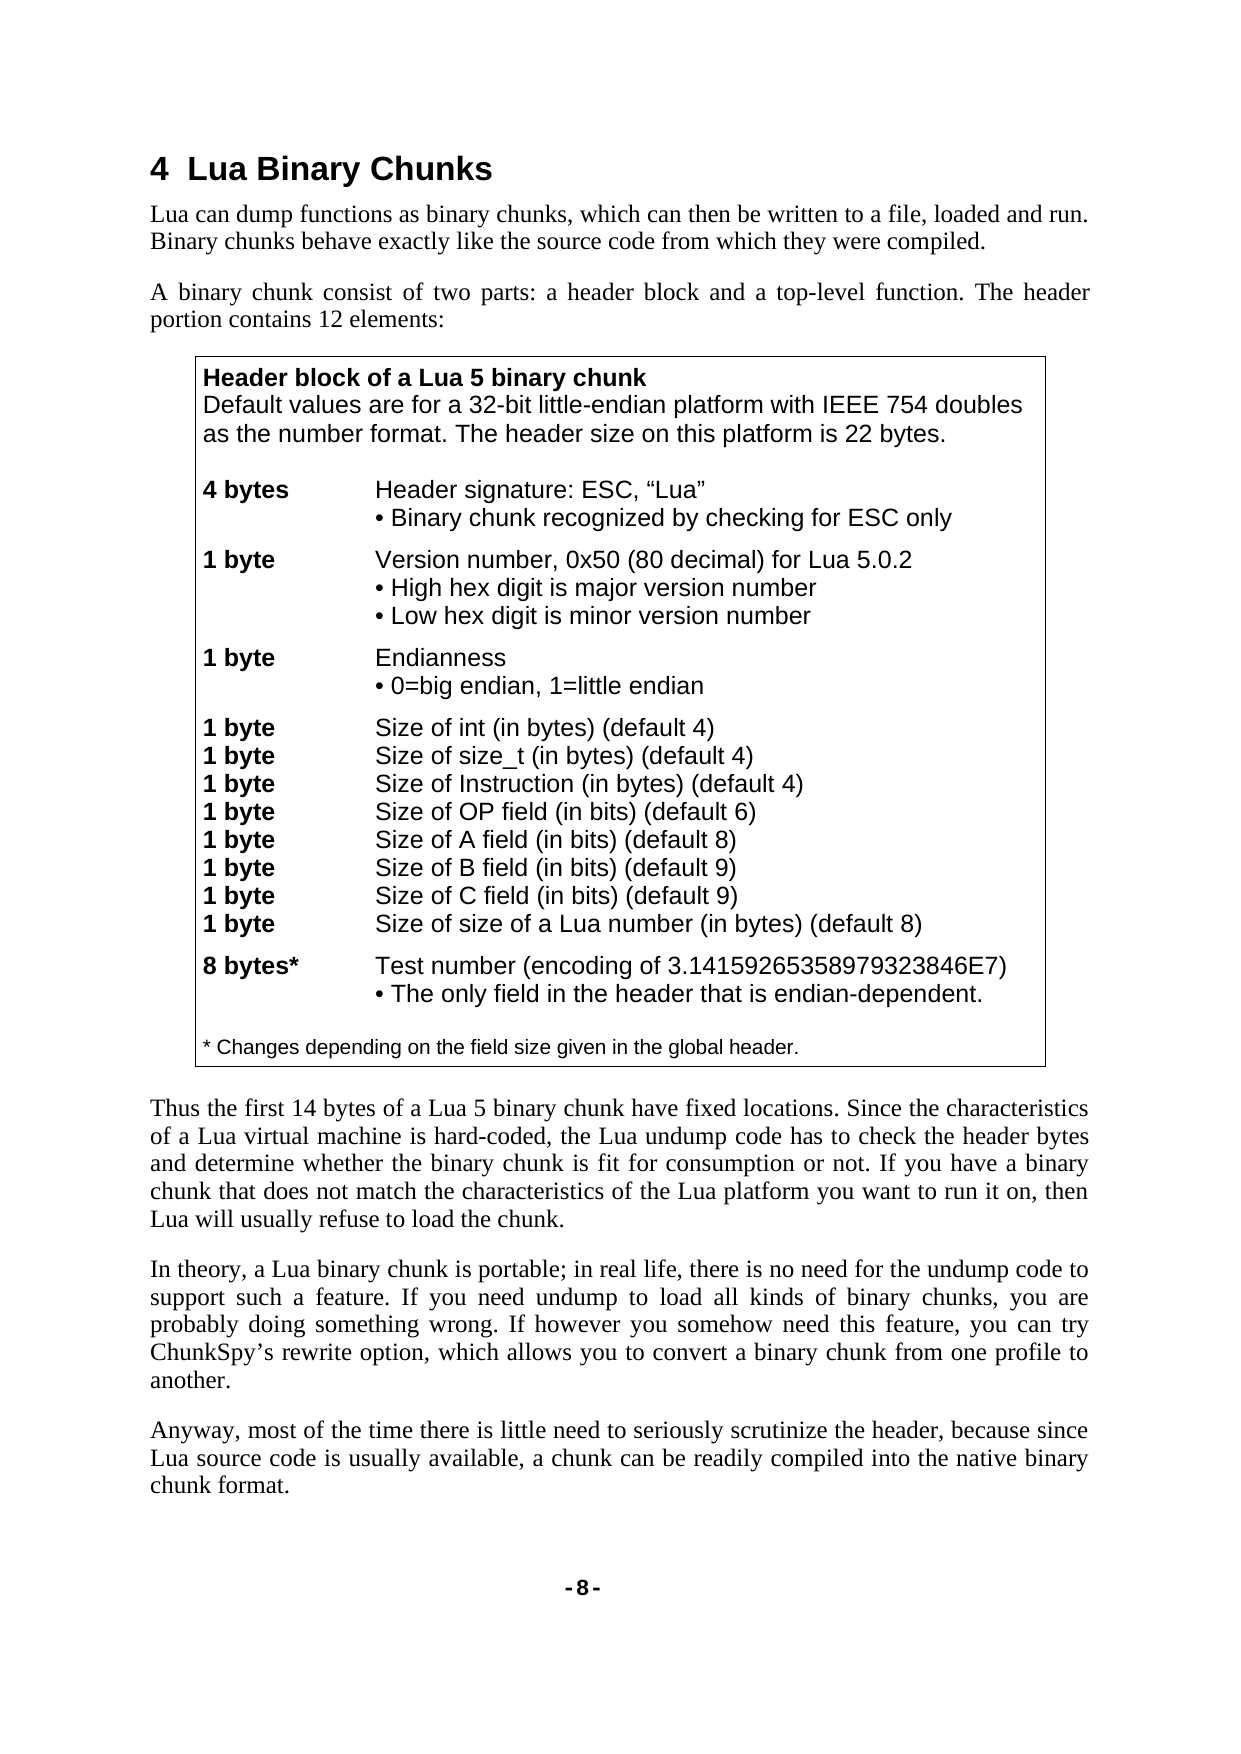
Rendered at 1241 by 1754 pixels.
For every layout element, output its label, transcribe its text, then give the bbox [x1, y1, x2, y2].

text Thus the first 14 bytes of a Lua 5 binary chunk have fixed locations. Since the characteristics of a Lua virtual machine is hard-coded, the Lua undump code has to check the header bytes and determine whether the binary chunk is fit for consumption or not. If you have a binary chunk that does not match the characteristics of the Lua platform you want to run it on, then Lua will usually refuse to load the chunk. [150, 1094, 1091, 1233]
subtitle 4 Lua Binary Chunks [150, 150, 1091, 187]
text • Binary chunk recognized by checking for ESC only [196, 496, 1045, 531]
text In theory, a Lua binary chunk is portable; in real life, there is no need for the undump code to support such a feature. If you need undump to load all kinds of binary chunks, you are probably doing something wrong. If however you somehow need this feature, you can try ChunkSpy’s rewrite option, which allows you to convert a binary chunk from one profile to another. [150, 1255, 1091, 1394]
text • The only field in the header that is endian-dependent. [196, 972, 1045, 1007]
text 1 byte Endianness [196, 636, 1045, 664]
text 1 byte Size of A field (in bits) (default 8) [196, 818, 1045, 846]
text 1 byte Size of Instruction (in bytes) (default 4) [196, 762, 1045, 790]
text 1 byte Size of OP field (in bits) (default 6) [196, 790, 1045, 818]
text A binary chunk consist of two parts: a header block and a top-level function. The header portion contains 12 elements: [150, 278, 1091, 333]
text • 0=big endian, 1=little endian [196, 664, 1045, 699]
text • High hex digit is major version number [196, 566, 1045, 594]
text 4 bytes Header signature: ESC, “Lua” [196, 468, 1045, 496]
text * Changes depending on the field size given in the global header. [196, 1028, 1045, 1066]
text 1 byte Size of C field (in bits) (default 9) [196, 874, 1045, 902]
text Lua can dump functions as binary chunks, which can then be written to a file, loaded and run. Binary chunks behave exactly like the source code from which they were compiled. [150, 200, 1091, 255]
text Default values are for a 32-bit little-endian platform with IEEE 754 doubles as the number format. The header size on this platform is 22 bytes. [196, 384, 1045, 447]
text 1 byte Size of size_t (in bytes) (default 4) [196, 734, 1045, 762]
text 8 bytes* Test number (encoding of 3.14159265358979323846E7) [196, 944, 1045, 972]
text 1 byte Size of int (in bytes) (default 4) [196, 706, 1045, 734]
text 1 byte Version number, 0x50 (80 decimal) for Lua 5.0.2 [196, 538, 1045, 566]
text • Low hex digit is minor version number [196, 594, 1045, 629]
text 1 byte Size of B field (in bits) (default 9) [196, 846, 1045, 874]
text Anyway, most of the time there is little need to seriously scrutinize the header, because since Lua source code is usually available, a chunk can be readily compiled into the native binary chunk format. [150, 1416, 1091, 1499]
text Header block of a Lua 5 binary chunk [196, 357, 1045, 384]
text 1 byte Size of size of a Lua number (in bytes) (default 8) [196, 902, 1045, 937]
